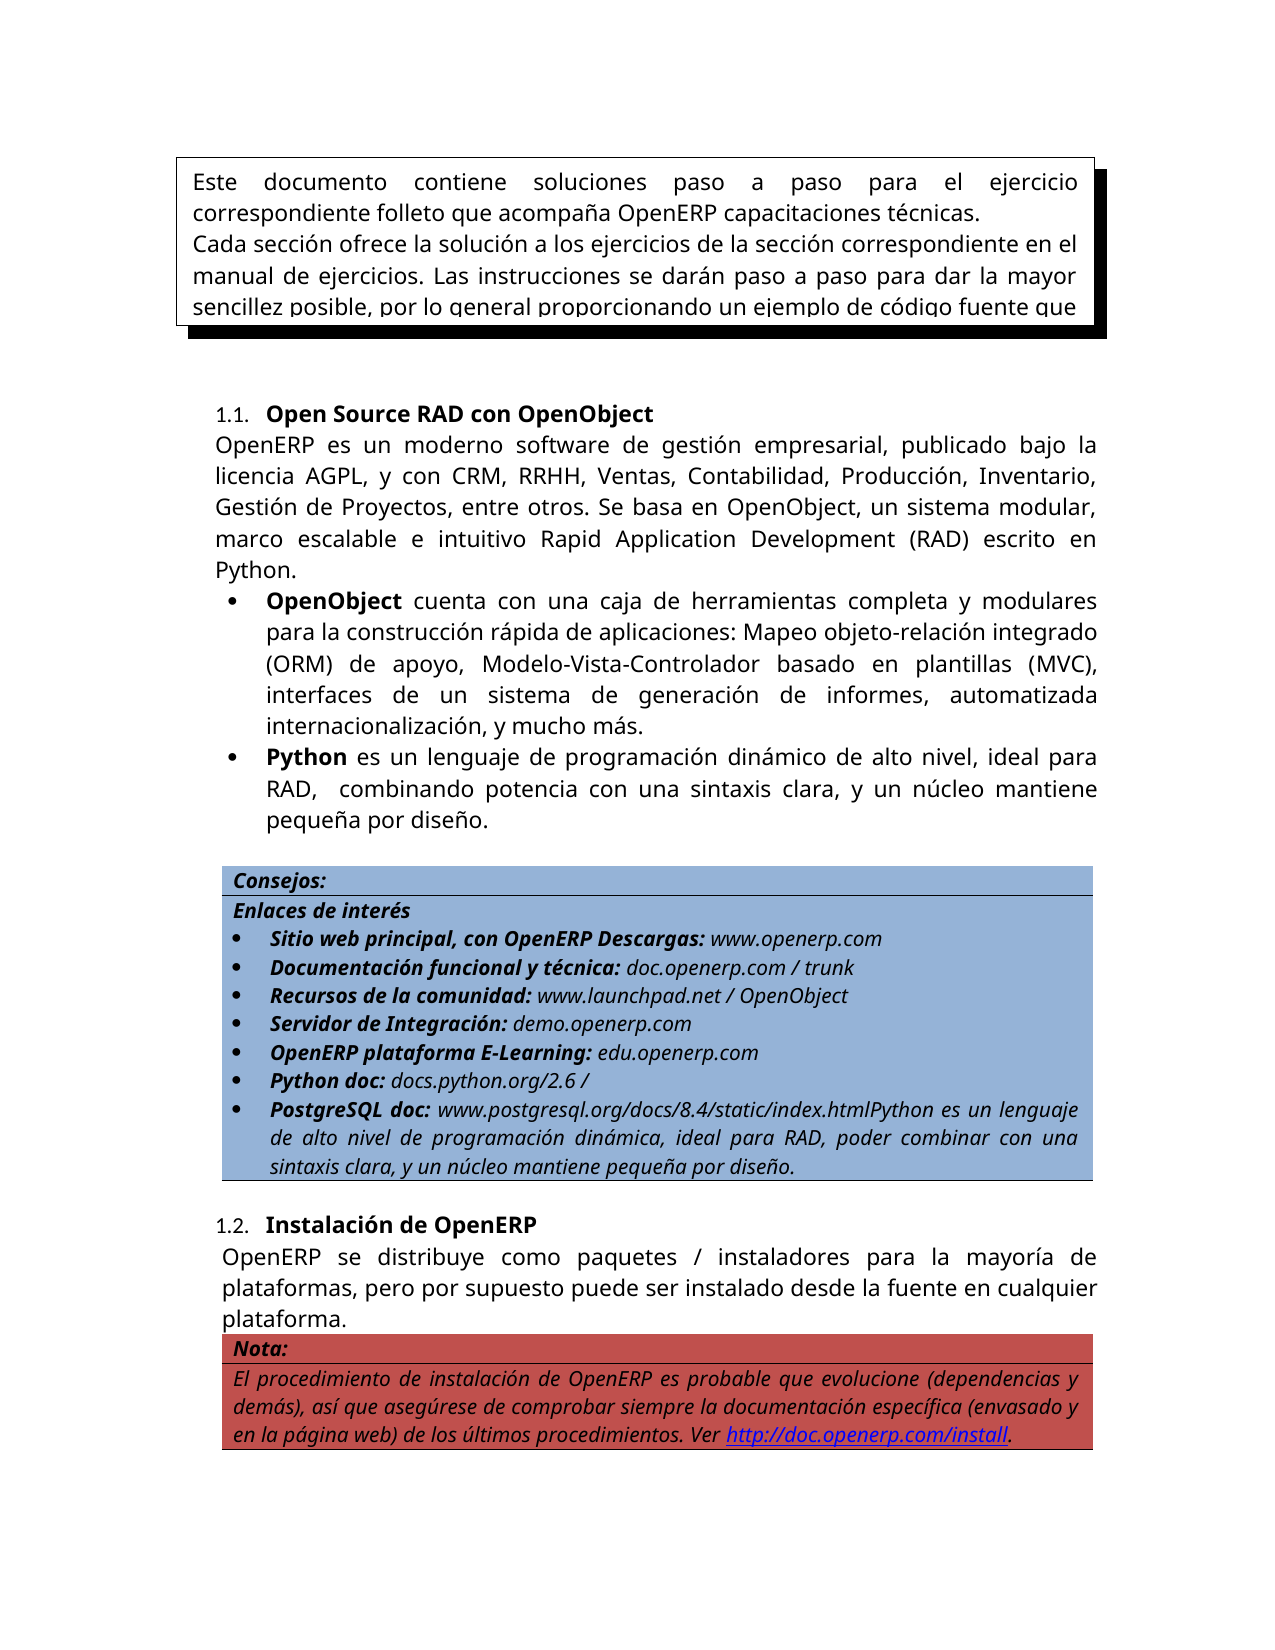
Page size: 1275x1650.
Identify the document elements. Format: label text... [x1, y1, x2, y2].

table_header Consejos: [222, 866, 1093, 895]
text Este documento contiene soluciones paso a paso para el ejercicio correspondiente folleto que acompaña OpenERP capacitaciones técnicas. [192, 166, 1078, 228]
list Open Source RAD con OpenObject [215, 398, 1098, 429]
list OpenERP es un moderno software de gestión empresarial, publicado bajo la licencia AGPL, y con CRM, RRHH, Ventas, Contabilidad, Producción, Inventario, Gestión de Proyectos, entre otros. Se basa en OpenObject, un sistema modular, marco escalable e intuitivo Rapid Application Development (RAD) escrito en Python. [215, 429, 1098, 585]
list OpenObject cuenta con una caja de herramientas completa y modulares para la construcción rápida de aplicaciones: Mapeo objeto-relación integrado (ORM) de apoyo, Modelo-Vista-Controlador basado en plantillas (MVC), interfaces de un sistema de generación de informes, automatizada internacionalización, y mucho más. [228, 585, 1098, 741]
list Instalación de OpenERP [215, 1209, 1098, 1241]
list Python es un lenguaje de programación dinámico de alto nivel, ideal para RAD, combinando potencia con una sintaxis clara, y un núcleo mantiene pequeña por diseño. [228, 741, 1098, 835]
table_header Nota: [222, 1334, 1093, 1363]
table_cell Enlaces de interés Sitio web principal, con OpenERP Descargas: www.openerp.com Documentación funcional y técnica: doc.openerp.com / trunk Recursos de la comunidad: www.launchpad.net / OpenObject Servidor de Integración: demo.openerp.com OpenERP plataforma E-Learning: edu.openerp.com Python doc: docs.python.org/2.6 / PostgreSQL doc: www.postgresql.org/docs/8.4/static/index.htmlPython es un lenguaje de alto nivel de programación dinámica, ideal para RAD, poder combinar con una sintaxis clara, y un núcleo mantiene pequeña por diseño. [222, 896, 1093, 1180]
table_cell El procedimiento de instalación de OpenERP es probable que evolucione (dependencias y demás), así que asegúrese de comprobar siempre la documentación específica (envasado y en la página web) de los últimos procedimientos. Ver http://doc.openerp.com/install. [222, 1364, 1093, 1449]
text OpenERP se distribuye como paquetes / instaladores para la mayoría de plataformas, pero por supuesto puede ser instalado desde la fuente en cualquier plataforma. [222, 1241, 1098, 1334]
text Cada sección ofrece la solución a los ejercicios de la sección correspondiente en el manual de ejercicios. Las instrucciones se darán paso a paso para dar la mayor sencillez posible, por lo general proporcionando un ejemplo de código fuente que permita implementar el comportamiento deseado. [192, 228, 1078, 317]
